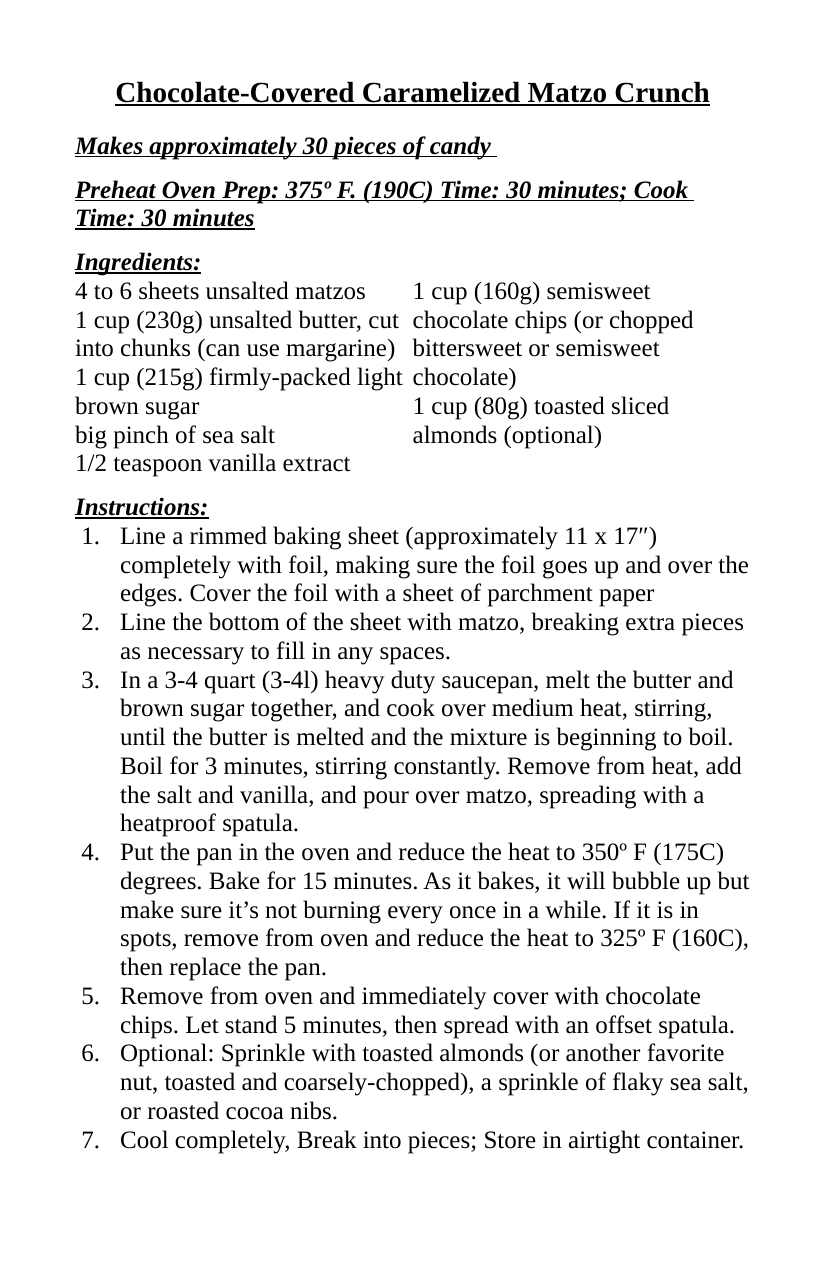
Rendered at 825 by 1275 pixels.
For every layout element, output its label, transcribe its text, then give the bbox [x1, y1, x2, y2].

subtitle Makes approximately 30 pieces of candy [75, 131, 750, 160]
text 1 cup (230g) unsalted butter, cut into chunks (can use margarine) [75, 305, 412, 362]
text 1 cup (80g) toasted sliced almonds (optional) [412, 391, 750, 448]
list Put the pan in the oven and reduce the heat to 350º F (175C) degrees. Bake for 15 minutes. As it bakes, it will bubble up but make sure it’s not burning every once in a while. If it is in spots, remove from oven and reduce the heat to 325º F (160C), then replace the pan. [75, 837, 750, 981]
list Remove from oven and immediately cover with chocolate chips. Let stand 5 minutes, then spread with an offset spatula. [75, 981, 750, 1038]
text 1 cup (215g) firmly-packed light brown sugar [75, 362, 412, 420]
subtitle Chocolate-Covered Caramelized Matzo Crunch [75, 75, 750, 108]
list In a 3-4 quart (3-4l) heavy duty saucepan, melt the butter and brown sugar together, and cook over medium heat, stirring, until the butter is melted and the mixture is beginning to boil. Boil for 3 minutes, stirring constantly. Remove from heat, add the salt and vanilla, and pour over matzo, spreading with a heatproof spatula. [75, 665, 750, 837]
list Line the bottom of the sheet with matzo, breaking extra pieces as necessary to fill in any spaces. [75, 607, 750, 665]
text big pinch of sea salt [75, 420, 412, 448]
list Cool completely, Break into pieces; Store in airtight container. [75, 1125, 750, 1153]
text 1/2 teaspoon vanilla extract [75, 448, 412, 477]
text 4 to 6 sheets unsalted matzos [75, 276, 412, 305]
subtitle Ingredients: [75, 247, 750, 276]
subtitle Preheat Oven Prep: 375º F. (190C) Time: 30 minutes; Cook Time: 30 minutes [75, 175, 750, 232]
list Optional: Sprinkle with toasted almonds (or another favorite nut, toasted and coarsely-chopped), a sprinkle of flaky sea salt, or roasted cocoa nibs. [75, 1038, 750, 1125]
list Line a rimmed baking sheet (approximately 11 x 17″) completely with foil, making sure the foil goes up and over the edges. Cover the foil with a sheet of parchment paper [75, 521, 750, 607]
subtitle Instructions: [75, 492, 750, 521]
text 1 cup (160g) semisweet chocolate chips (or chopped bittersweet or semisweet chocolate) [412, 276, 750, 391]
